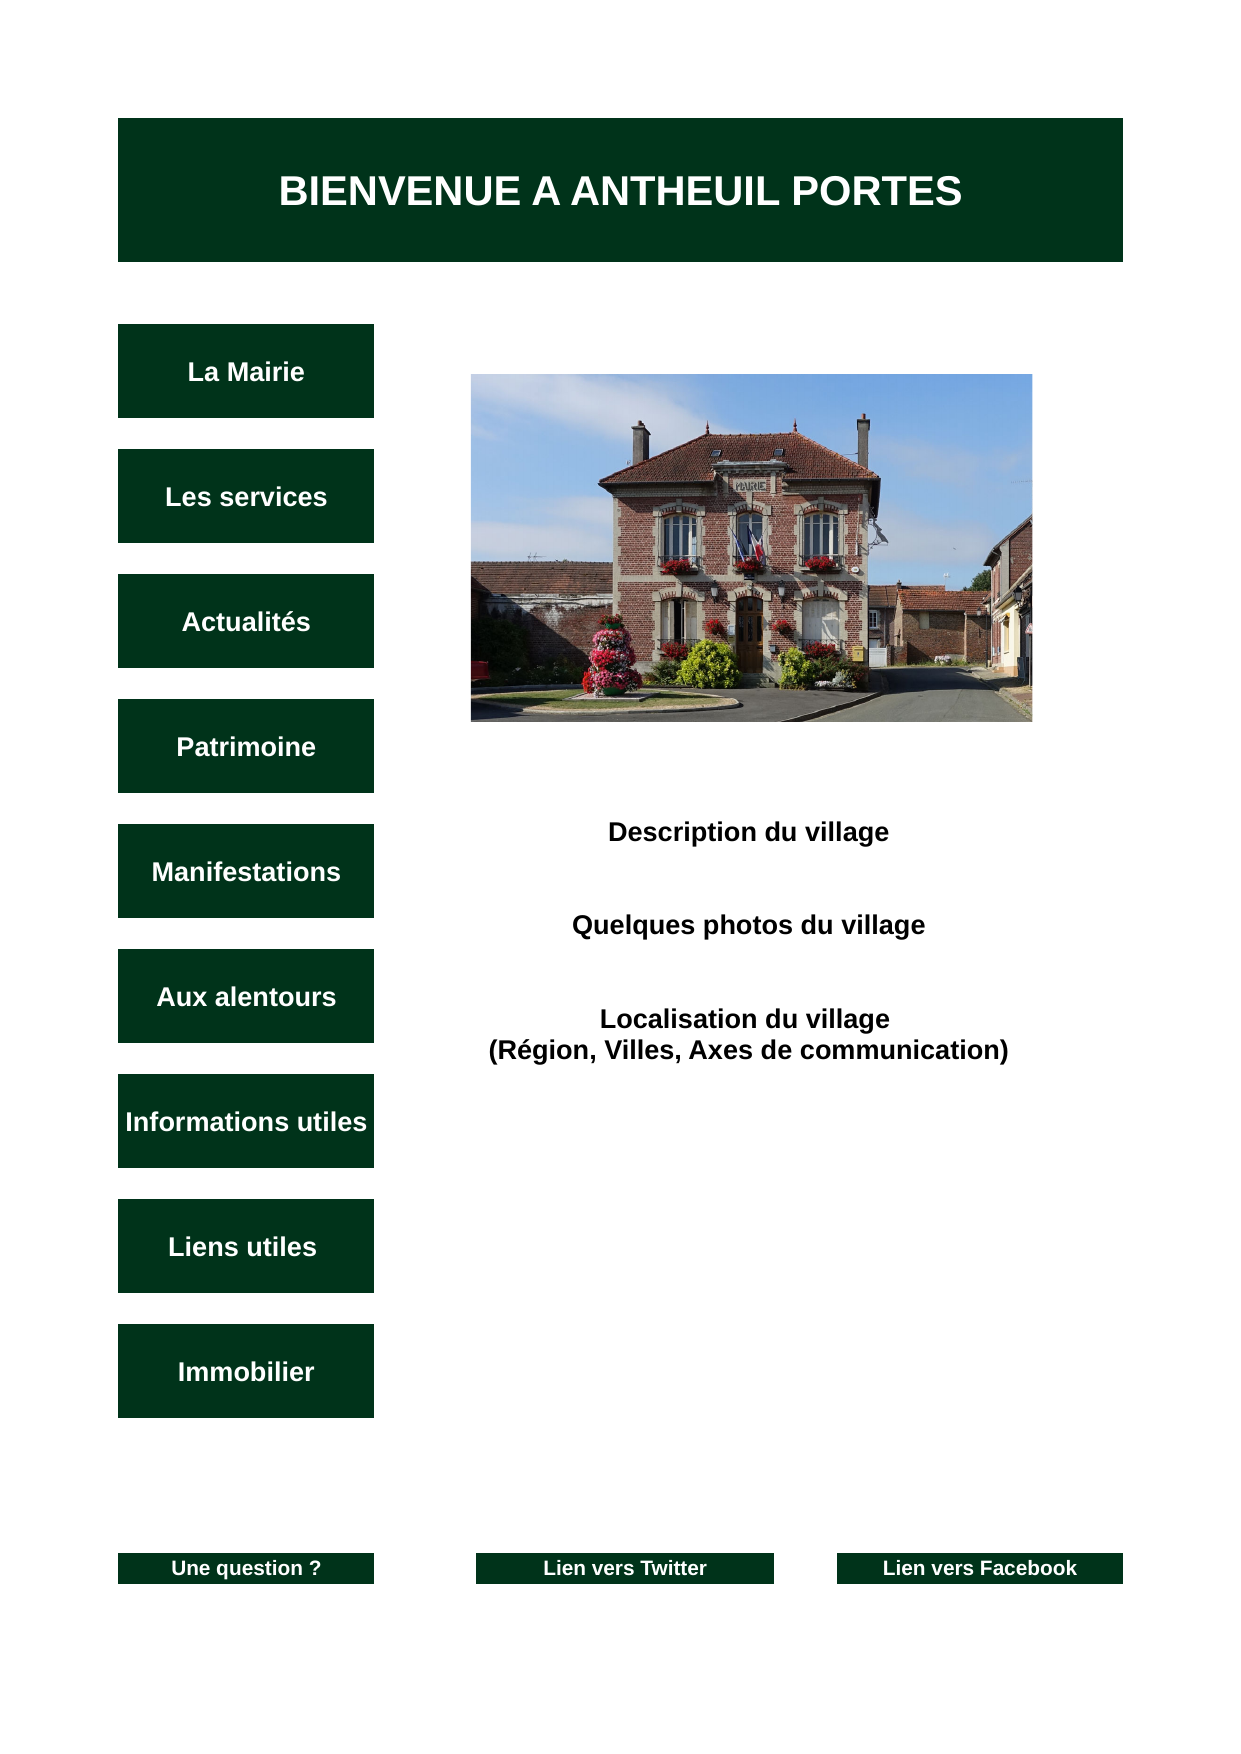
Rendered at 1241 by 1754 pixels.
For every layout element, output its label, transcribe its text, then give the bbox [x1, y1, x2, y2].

table_cell [374, 1553, 476, 1584]
table_cell Une question ? [118, 1553, 374, 1584]
table_cell [118, 1418, 374, 1459]
table_cell [118, 918, 374, 949]
table_cell Patrimoine [118, 699, 374, 793]
table_cell [118, 418, 374, 449]
table_cell Actualités [118, 574, 374, 668]
table_cell La Mairie [118, 324, 374, 418]
table_cell [118, 262, 374, 324]
table_cell Description du village Quelques photos du village Localisation du village (Région, Villes, Axes de communication) [374, 262, 1123, 1418]
table_cell Aux alentours [118, 949, 374, 1043]
table_cell Informations utiles [118, 1074, 374, 1168]
table_cell [774, 1553, 837, 1584]
table_cell Lien vers Twitter [476, 1553, 774, 1584]
table_cell [374, 1459, 1123, 1552]
table_cell [118, 793, 374, 824]
table_cell Liens utiles [118, 1199, 374, 1293]
table_cell [374, 1418, 1123, 1459]
table_cell [118, 1459, 374, 1552]
table_cell Manifestations [118, 824, 374, 918]
table_cell [118, 1043, 374, 1074]
picture [470, 374, 1033, 722]
table_cell [118, 1293, 374, 1324]
table_cell Lien vers Facebook [837, 1553, 1123, 1584]
table_cell [118, 1168, 374, 1199]
table_cell [118, 668, 374, 699]
table_cell Les services [118, 449, 374, 543]
table_cell [118, 543, 374, 574]
table_cell Immobilier [118, 1324, 374, 1418]
